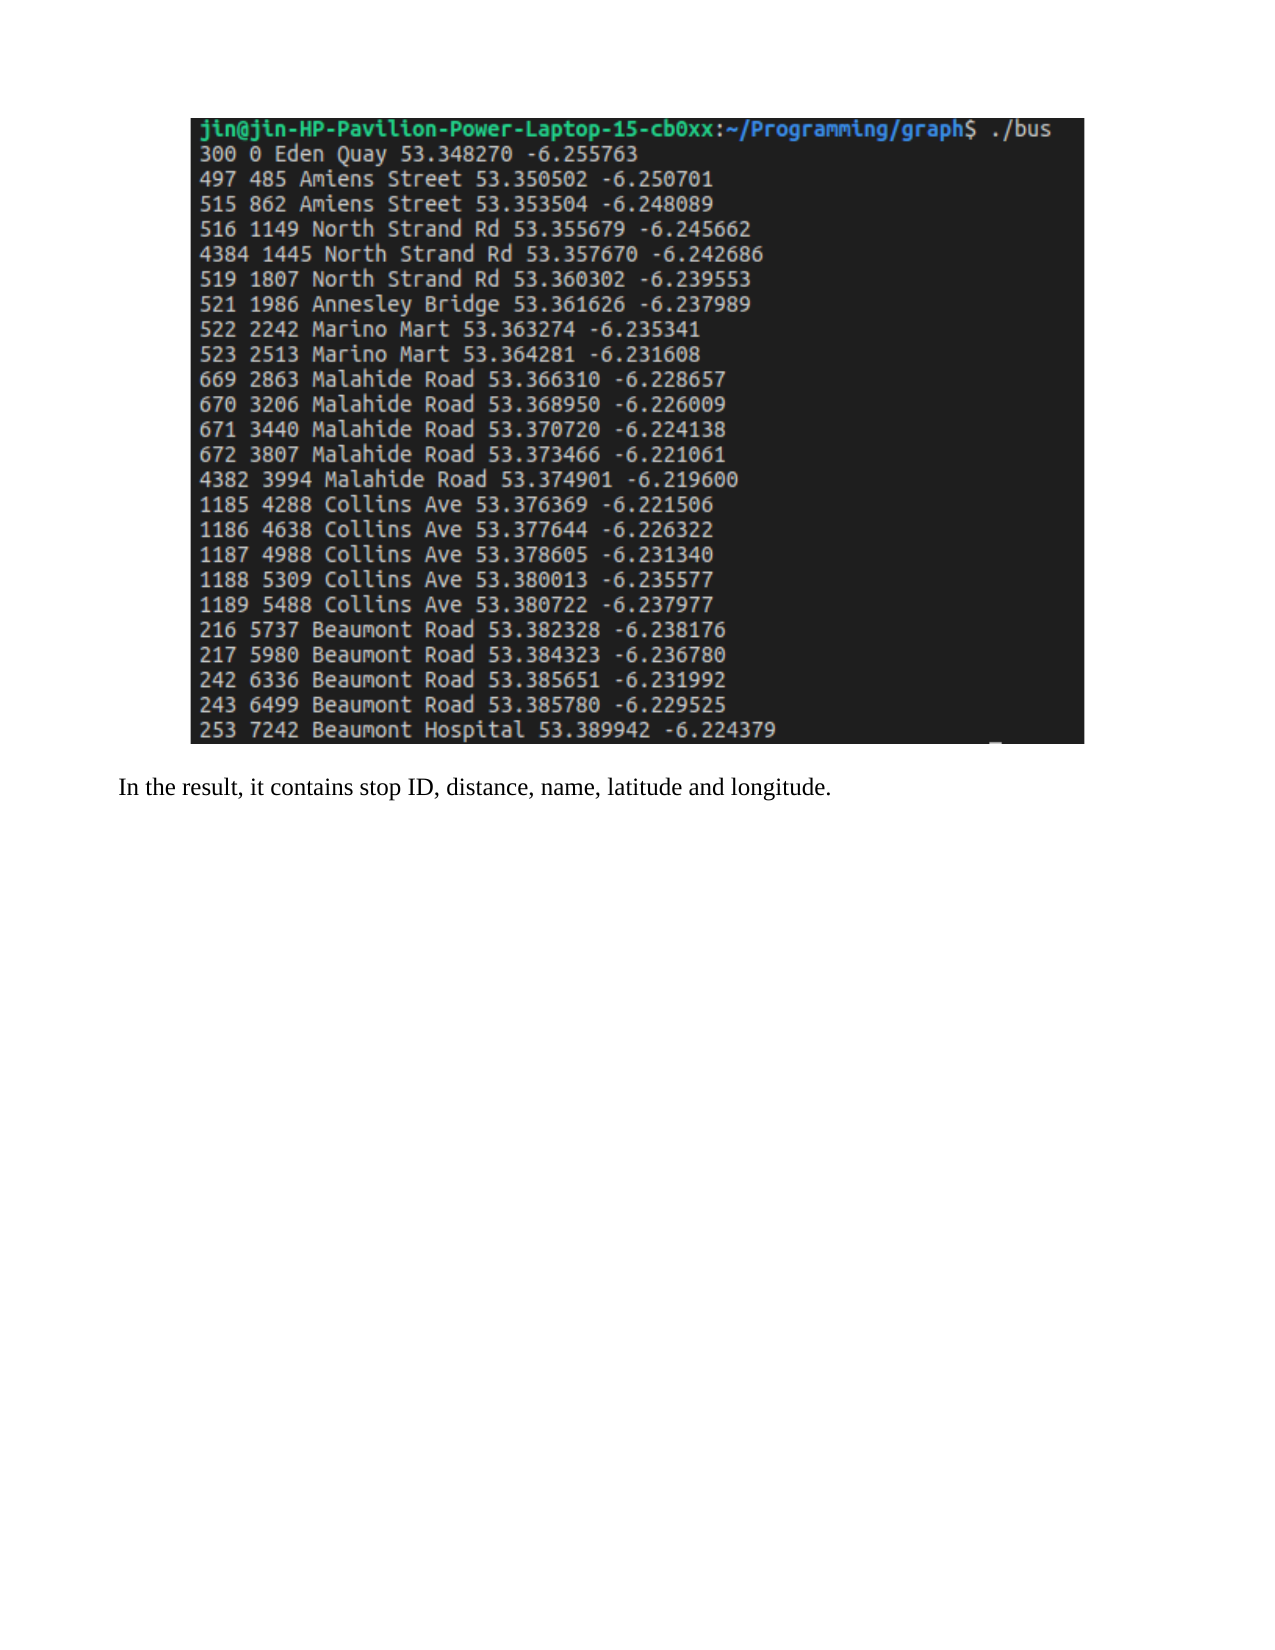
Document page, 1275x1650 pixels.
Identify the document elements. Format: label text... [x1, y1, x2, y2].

text In the result, it contains stop ID, distance, name, latitude and longitude. [118, 772, 1157, 801]
picture [190, 118, 1085, 744]
